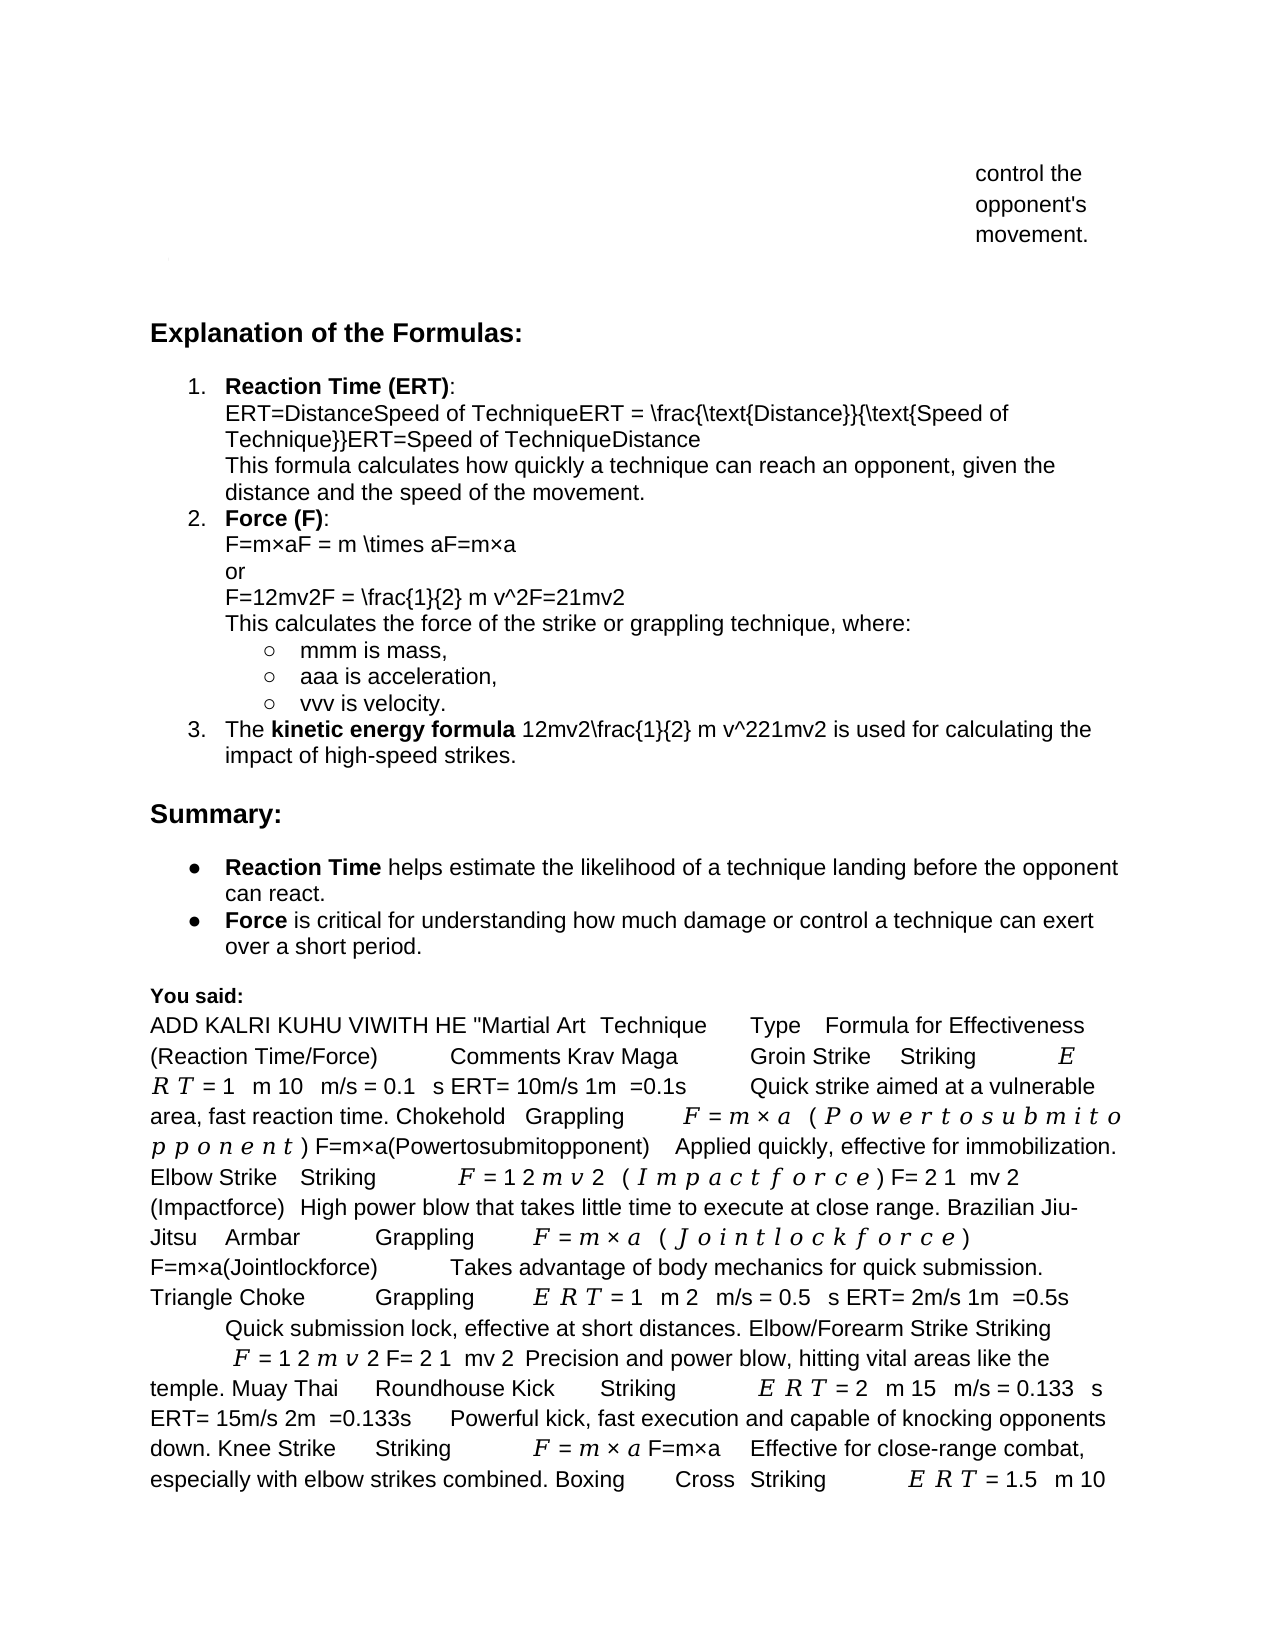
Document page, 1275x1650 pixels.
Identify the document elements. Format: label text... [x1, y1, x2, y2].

subtitle Summary: [150, 798, 1125, 829]
list The kinetic energy formula 12mv2\frac{1}{2} m v^221​mv2 is used for calculating the impact of high-speed strikes. [187, 716, 1125, 768]
list vvv is velocity. [262, 689, 1125, 716]
list aaa is acceleration, [262, 663, 1125, 689]
list Reaction Time (ERT): ERT=DistanceSpeed of TechniqueERT = \frac{\text{Distance}}{\text{Speed of Technique}}ERT=Speed of TechniqueDistance​ This formula calculates how quickly a technique can reach an opponent, given the distance and the speed of the movement. [187, 373, 1125, 505]
table_cell [582, 150, 965, 258]
table_cell [150, 150, 303, 258]
table_cell control the opponent's movement. [965, 150, 1125, 258]
text ADD KALRI KUHU VIWITH HE "Martial Art Technique Type Formula for Effectiveness (Reaction Time/Force) Comments Krav Maga Groin Strike Striking 𝐸 𝑅 𝑇 = 1 m 10 m/s = 0.1 s ERT= 10m/s 1m ​ =0.1s Quick strike aimed at a vulnerable area, fast reaction time. Chokehold Grappling 𝐹 = 𝑚 × 𝑎 ( 𝑃 𝑜 𝑤 𝑒 𝑟 𝑡 𝑜 𝑠 𝑢 𝑏 𝑚 𝑖 𝑡 𝑜 𝑝 𝑝 𝑜 𝑛 𝑒 𝑛 𝑡 ) F=m×a(Powertosubmitopponent) Applied quickly, effective for immobilization. Elbow Strike Striking 𝐹 = 1 2 𝑚 𝑣 2 ( 𝐼 𝑚 𝑝 𝑎 𝑐 𝑡 𝑓 𝑜 𝑟 𝑐 𝑒 ) F= 2 1 ​ mv 2 (Impactforce) High power blow that takes little time to execute at close range. Brazilian Jiu-Jitsu Armbar Grappling 𝐹 = 𝑚 × 𝑎 ( 𝐽 𝑜 𝑖 𝑛 𝑡 𝑙 𝑜 𝑐 𝑘 𝑓 𝑜 𝑟 𝑐 𝑒 ) F=m×a(Jointlockforce) Takes advantage of body mechanics for quick submission. Triangle Choke Grappling 𝐸 𝑅 𝑇 = 1 m 2 m/s = 0.5 s ERT= 2m/s 1m ​ =0.5s Quick submission lock, effective at short distances. Elbow/Forearm Strike Striking 𝐹 = 1 2 𝑚 𝑣 2 F= 2 1 ​ mv 2 Precision and power blow, hitting vital areas like the temple. Muay Thai Roundhouse Kick Striking 𝐸 𝑅 𝑇 = 2 m 15 m/s = 0.133 s ERT= 15m/s 2m ​ =0.133s Powerful kick, fast execution and capable of knocking opponents down. Knee Strike Striking 𝐹 = 𝑚 × 𝑎 F=m×a Effective for close-range combat, especially with elbow strikes combined. Boxing Cross Striking 𝐸 𝑅 𝑇 = 1.5 m 10 [150, 1012, 1125, 1492]
table_cell [304, 150, 472, 258]
list Force (F): F=m×aF = m \times aF=m×a or F=12mv2F = \frac{1}{2} m v^2F=21​mv2 This calculates the force of the strike or grappling technique, where: [187, 505, 1125, 637]
subtitle Explanation of the Formulas: [150, 317, 1125, 348]
list mmm is mass, [262, 637, 1125, 663]
subtitle You said: [150, 984, 1125, 1008]
table_cell [472, 150, 582, 258]
list Force is critical for understanding how much damage or control a technique can exert over a short period. [187, 907, 1125, 959]
list Reaction Time helps estimate the likelihood of a technique landing before the opponent can react. [187, 854, 1125, 907]
